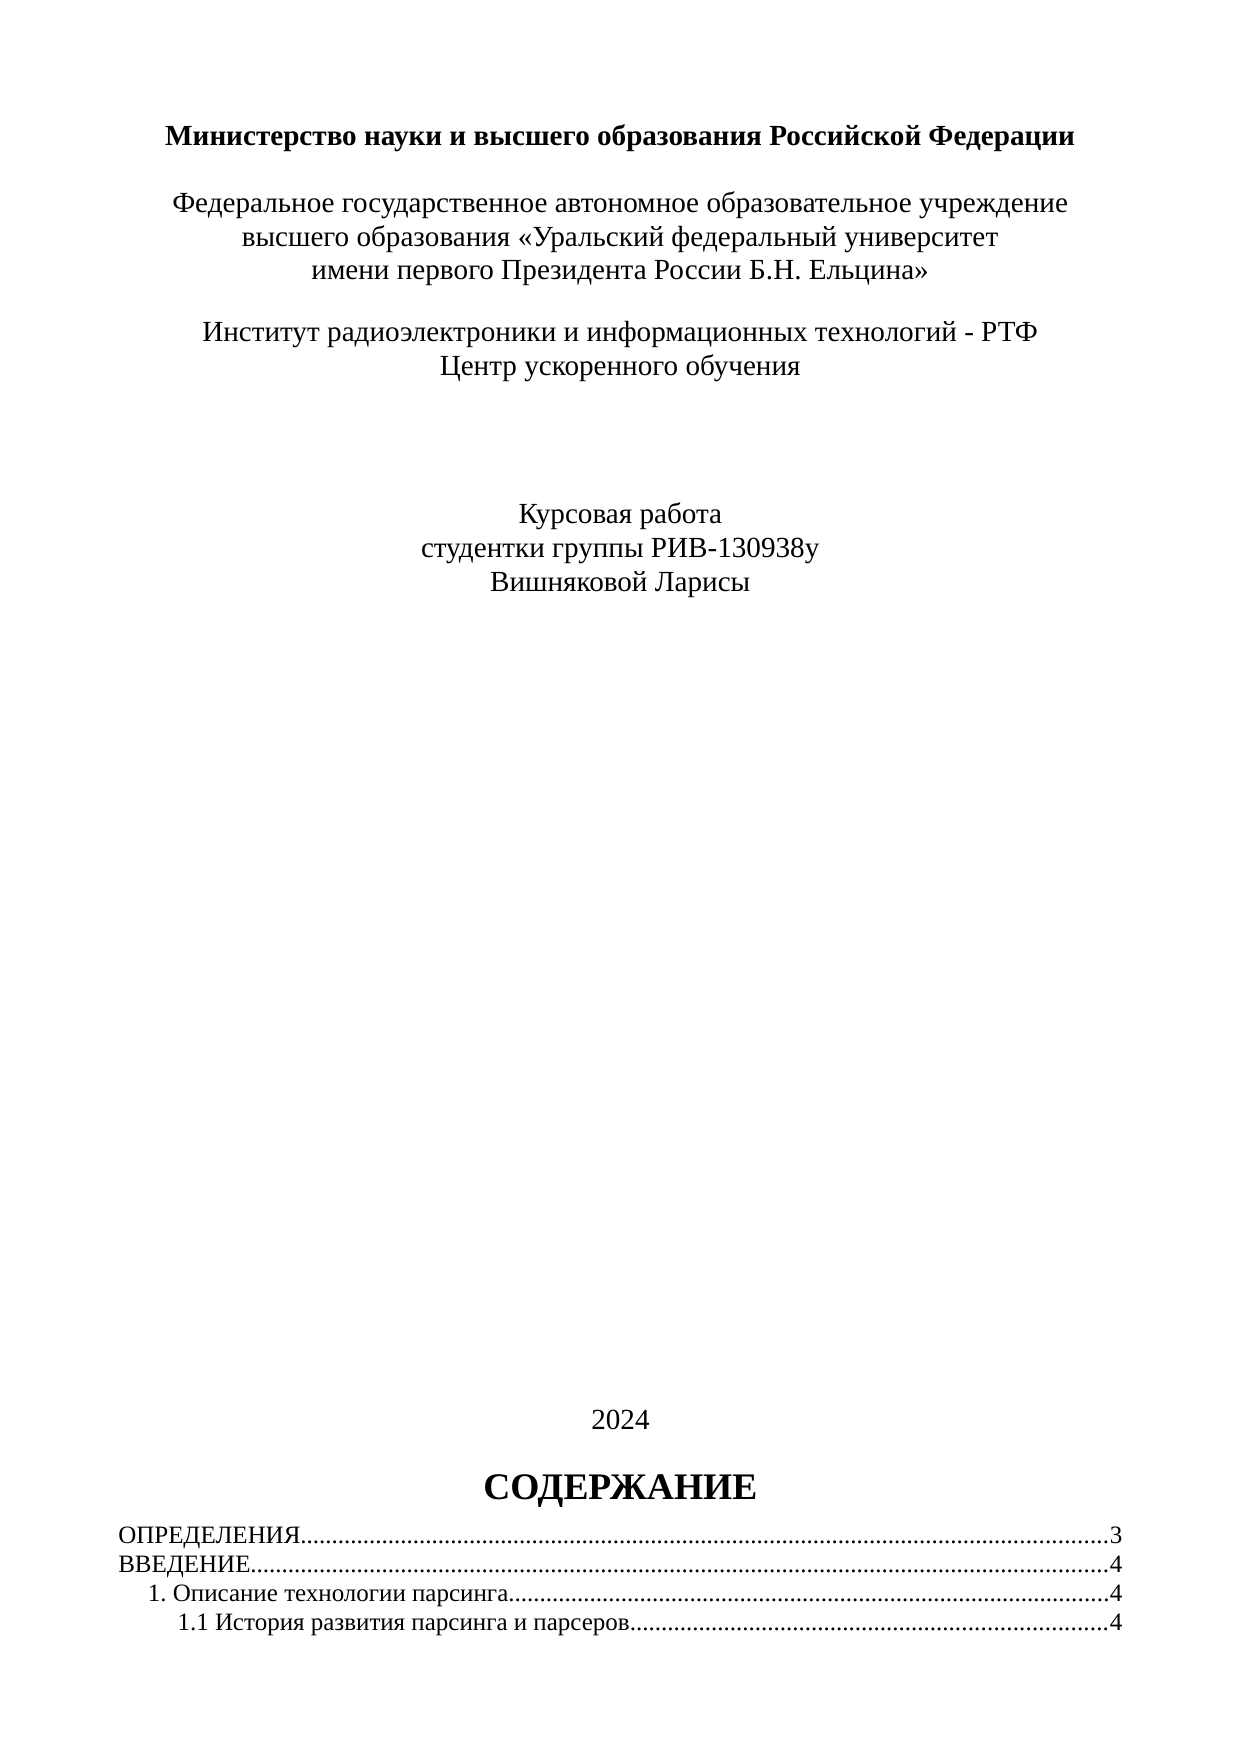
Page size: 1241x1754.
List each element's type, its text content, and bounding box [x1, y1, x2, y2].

text СОДЕРЖАНИЕ [118, 1464, 1122, 1508]
text Министерство науки и высшего образования Российской Федерации [118, 118, 1122, 152]
text 1.1 История развития парсинга и парсеров. 4 [177, 1607, 1122, 1636]
text ВВЕДЕНИЕ 4 [118, 1549, 1122, 1578]
text Институт радиоэлектроники и информационных технологий - РТФ [118, 314, 1122, 348]
text Федеральное государственное автономное образовательное учреждение [118, 185, 1122, 219]
text ОПРЕДЕЛЕНИЯ 3 [118, 1521, 1122, 1549]
text 1. Описание технологии парсинга. 4 [148, 1578, 1122, 1607]
text высшего образования «Уральский федеральный университет [118, 219, 1122, 252]
text Центр ускоренного обучения [118, 348, 1122, 382]
text имени первого Президента России Б.Н. Ельцина» [118, 252, 1122, 286]
text студентки группы РИВ-130938у [118, 530, 1122, 564]
text Вишняковой Ларисы [118, 564, 1122, 597]
text Курсовая работа [118, 497, 1122, 530]
text 2024 [118, 1402, 1122, 1436]
